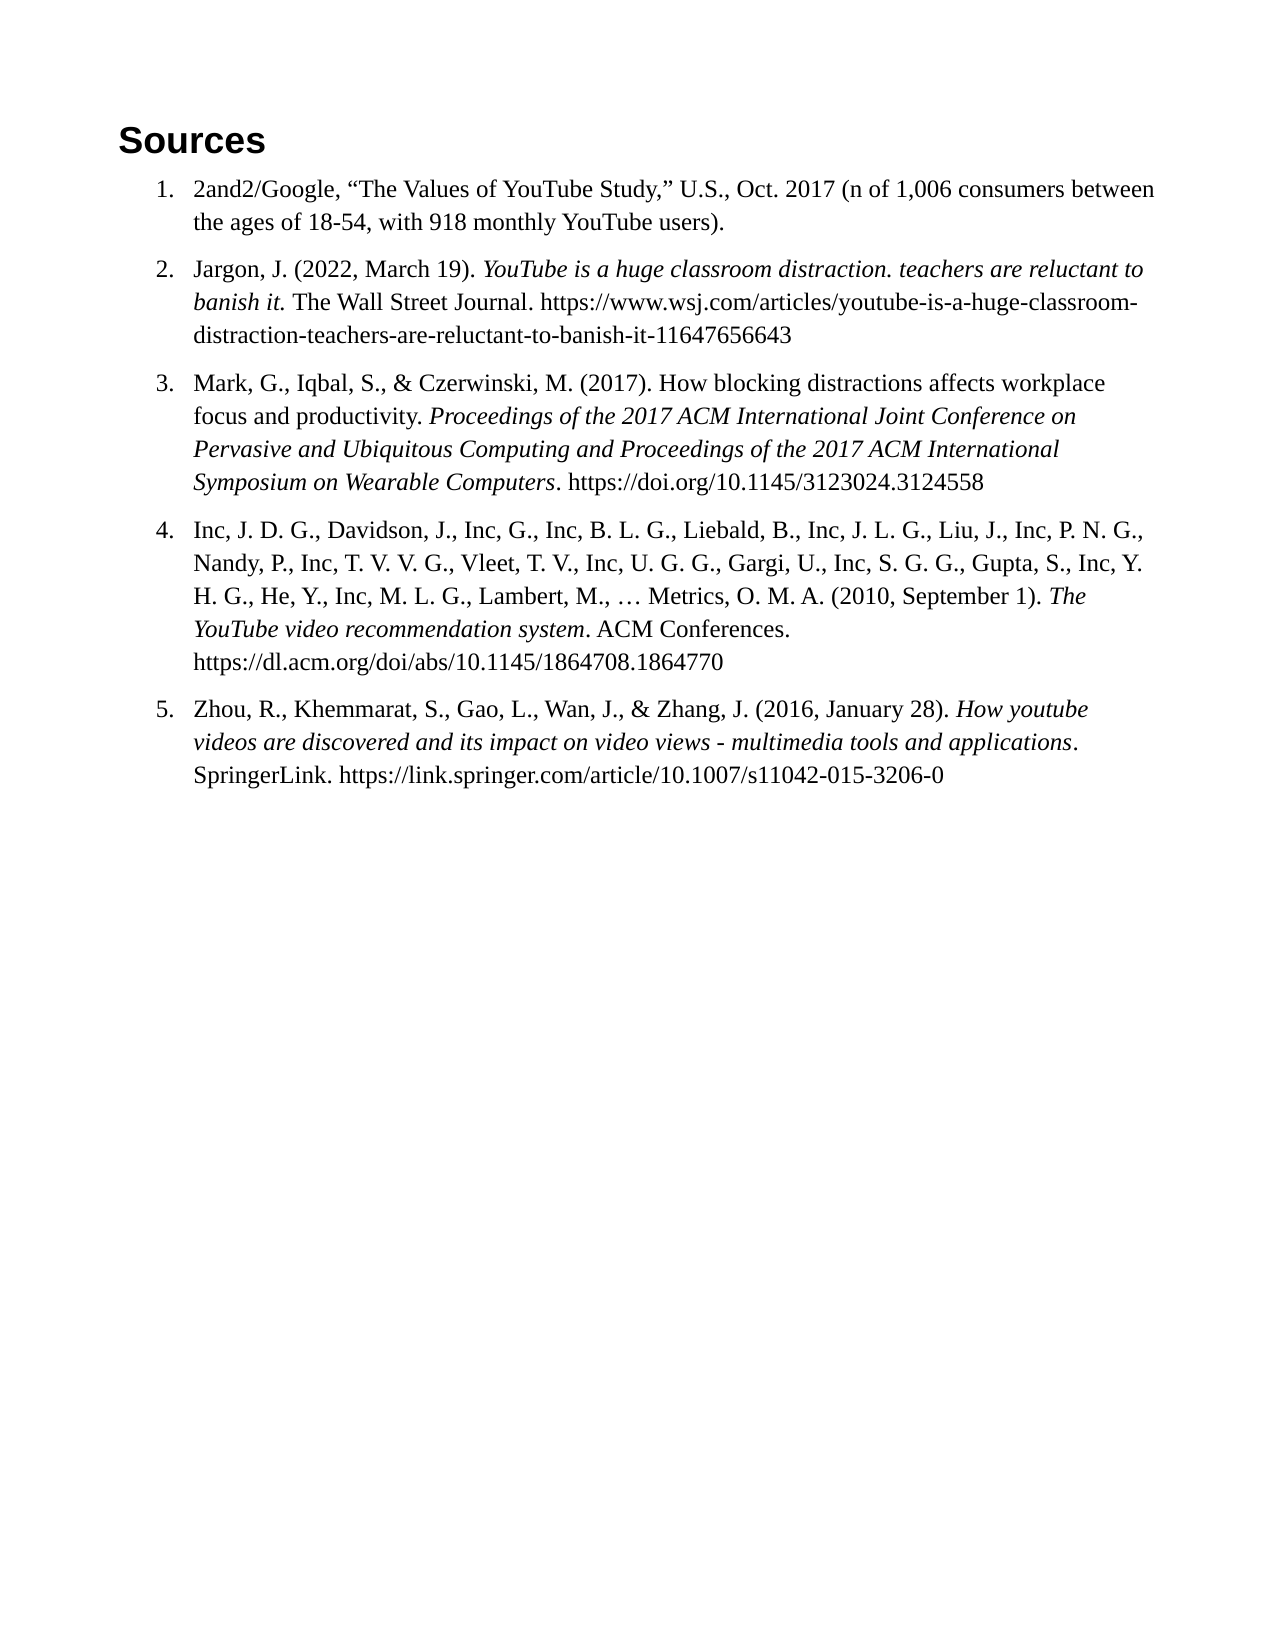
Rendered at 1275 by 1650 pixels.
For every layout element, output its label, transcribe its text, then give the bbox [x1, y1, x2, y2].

list Inc, J. D. G., Davidson, J., Inc, G., Inc, B. L. G., Liebald, B., Inc, J. L. G., Liu, J., Inc, P. N. G., Nandy, P., Inc, T. V. V. G., Vleet, T. V., Inc, U. G. G., Gargi, U., Inc, S. G. G., Gupta, S., Inc, Y. H. G., He, Y., Inc, M. L. G., Lambert, M., … Metrics, O. M. A. (2010, September 1). The YouTube video recommendation system. ACM Conferences. https://dl.acm.org/doi/abs/10.1145/1864708.1864770 [156, 515, 1157, 676]
subtitle Sources [118, 118, 1157, 161]
list Mark, G., Iqbal, S., & Czerwinski, M. (2017). How blocking distractions affects workplace focus and productivity. Proceedings of the 2017 ACM International Joint Conference on Pervasive and Ubiquitous Computing and Proceedings of the 2017 ACM International Symposium on Wearable Computers. https://doi.org/10.1145/3123024.3124558 [156, 368, 1157, 496]
list 2and2/Google, “The Values of YouTube Study,” U.S., Oct. 2017 (n of 1,006 consumers between the ages of 18-54, with 918 monthly YouTube users). [156, 174, 1157, 236]
list Jargon, J. (2022, March 19). YouTube is a huge classroom distraction. teachers are reluctant to banish it. The Wall Street Journal. https://www.wsj.com/articles/youtube-is-a-huge-classroom-distraction-teachers-are-reluctant-to-banish-it-11647656643 [156, 254, 1157, 349]
list Zhou, R., Khemmarat, S., Gao, L., Wan, J., & Zhang, J. (2016, January 28). How youtube videos are discovered and its impact on video views - multimedia tools and applications. SpringerLink. https://link.springer.com/article/10.1007/s11042-015-3206-0 [156, 694, 1157, 789]
